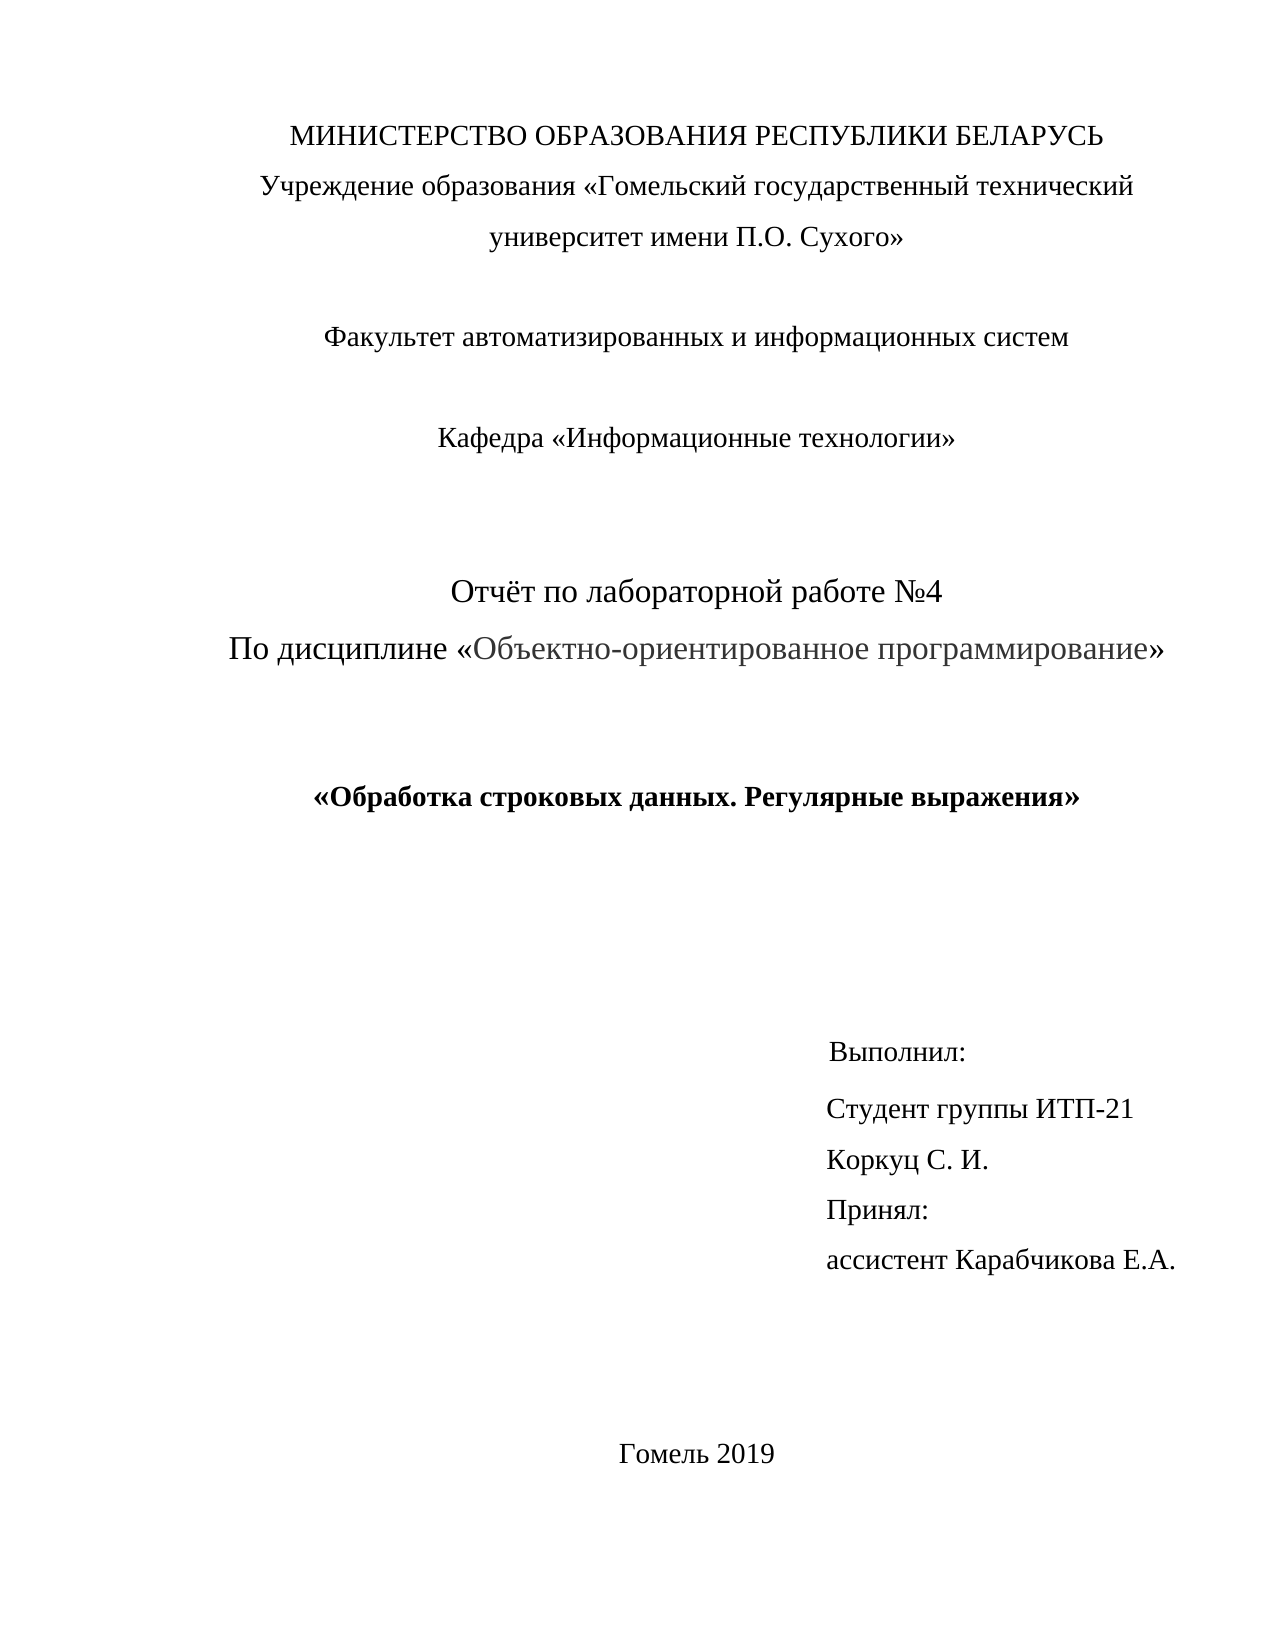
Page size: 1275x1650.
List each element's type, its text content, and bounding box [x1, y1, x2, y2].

text Факультет автоматизированных и информационных систем [177, 319, 1216, 353]
text МИНИСТЕРСТВО ОБРАЗОВАНИЯ РЕСПУБЛИКИ БЕЛАРУСЬ [177, 118, 1216, 152]
text Отчёт по лабораторной работе №4 [177, 571, 1216, 609]
text «Обработка строковых данных. Регулярные выражения» [177, 775, 1216, 814]
text Коркуц С. И. [177, 1142, 1216, 1175]
text Гомель 2019 [177, 1437, 1216, 1470]
text По дисциплине «Объектно-ориентированное программирование» [177, 628, 1216, 667]
text Студент группы ИТП-21 [177, 1092, 1216, 1125]
text Кафедра «Информационные технологии» [177, 420, 1216, 453]
text университет имени П.О. Сухого» [177, 219, 1216, 252]
text Принял: [177, 1192, 1216, 1226]
text Учреждение образования «Гомельский государственный технический [177, 168, 1216, 202]
text ассистент Карабчикова Е.А. [177, 1242, 1216, 1276]
text Выполнил: [177, 1034, 1216, 1068]
